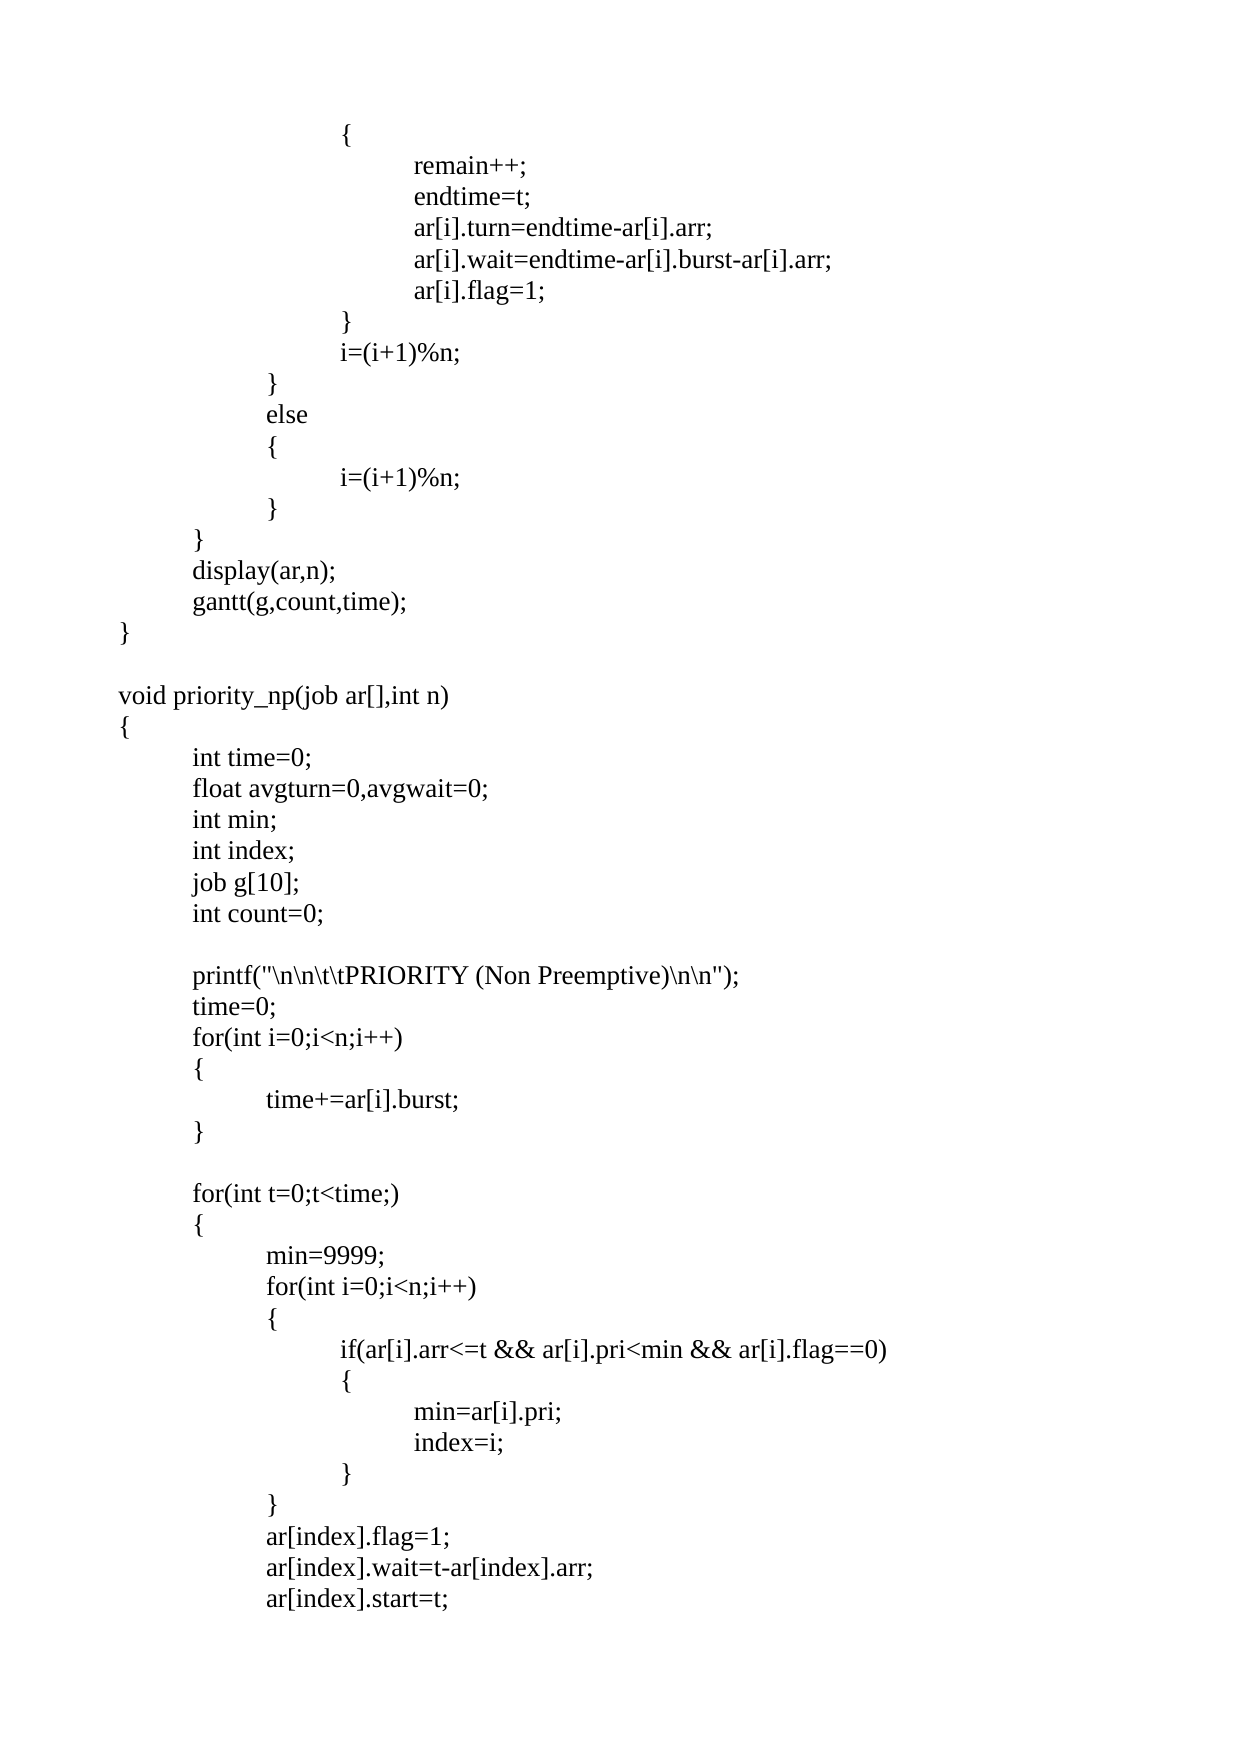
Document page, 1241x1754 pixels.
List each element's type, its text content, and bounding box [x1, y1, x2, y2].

text ar[i].turn=endtime-ar[i].arr; [118, 212, 1122, 243]
text } [118, 492, 1122, 523]
text int min; [118, 803, 1122, 834]
text for(int t=0;t<time;) [118, 1177, 1122, 1208]
text job g[10]; [118, 866, 1122, 897]
text for(int i=0;i<n;i++) [118, 1021, 1122, 1052]
text endtime=t; [118, 180, 1122, 212]
text { [118, 429, 1122, 461]
text float avgturn=0,avgwait=0; [118, 772, 1122, 803]
text i=(i+1)%n; [118, 461, 1122, 492]
text time=0; [118, 990, 1122, 1021]
text { [118, 1302, 1122, 1333]
text printf("\n\n\t\tPRIORITY (Non Preemptive)\n\n"); [118, 959, 1122, 990]
text min=9999; [118, 1239, 1122, 1271]
text } [118, 616, 1122, 648]
text i=(i+1)%n; [118, 336, 1122, 367]
text ar[i].flag=1; [118, 274, 1122, 305]
text { [118, 710, 1122, 741]
text { [118, 1364, 1122, 1395]
text time+=ar[i].burst; [118, 1084, 1122, 1115]
text { [118, 1208, 1122, 1239]
text else [118, 398, 1122, 429]
text } [118, 1115, 1122, 1146]
text void priority_np(job ar[],int n) [118, 679, 1122, 710]
text int index; [118, 834, 1122, 866]
text for(int i=0;i<n;i++) [118, 1271, 1122, 1302]
text int count=0; [118, 897, 1122, 928]
text } [118, 1457, 1122, 1488]
text if(ar[i].arr<=t && ar[i].pri<min && ar[i].flag==0) [118, 1333, 1122, 1364]
text int time=0; [118, 741, 1122, 772]
text } [118, 1488, 1122, 1520]
text remain++; [118, 149, 1122, 180]
text } [118, 523, 1122, 554]
text ar[i].wait=endtime-ar[i].burst-ar[i].arr; [118, 243, 1122, 274]
text ar[index].wait=t-ar[index].arr; [118, 1551, 1122, 1582]
text ar[index].start=t; [118, 1582, 1122, 1613]
text gantt(g,count,time); [118, 585, 1122, 616]
text index=i; [118, 1426, 1122, 1457]
text ar[index].flag=1; [118, 1520, 1122, 1551]
text } [118, 367, 1122, 398]
text { [118, 1052, 1122, 1084]
text min=ar[i].pri; [118, 1395, 1122, 1426]
text display(ar,n); [118, 554, 1122, 585]
text } [118, 305, 1122, 336]
text { [118, 118, 1122, 149]
